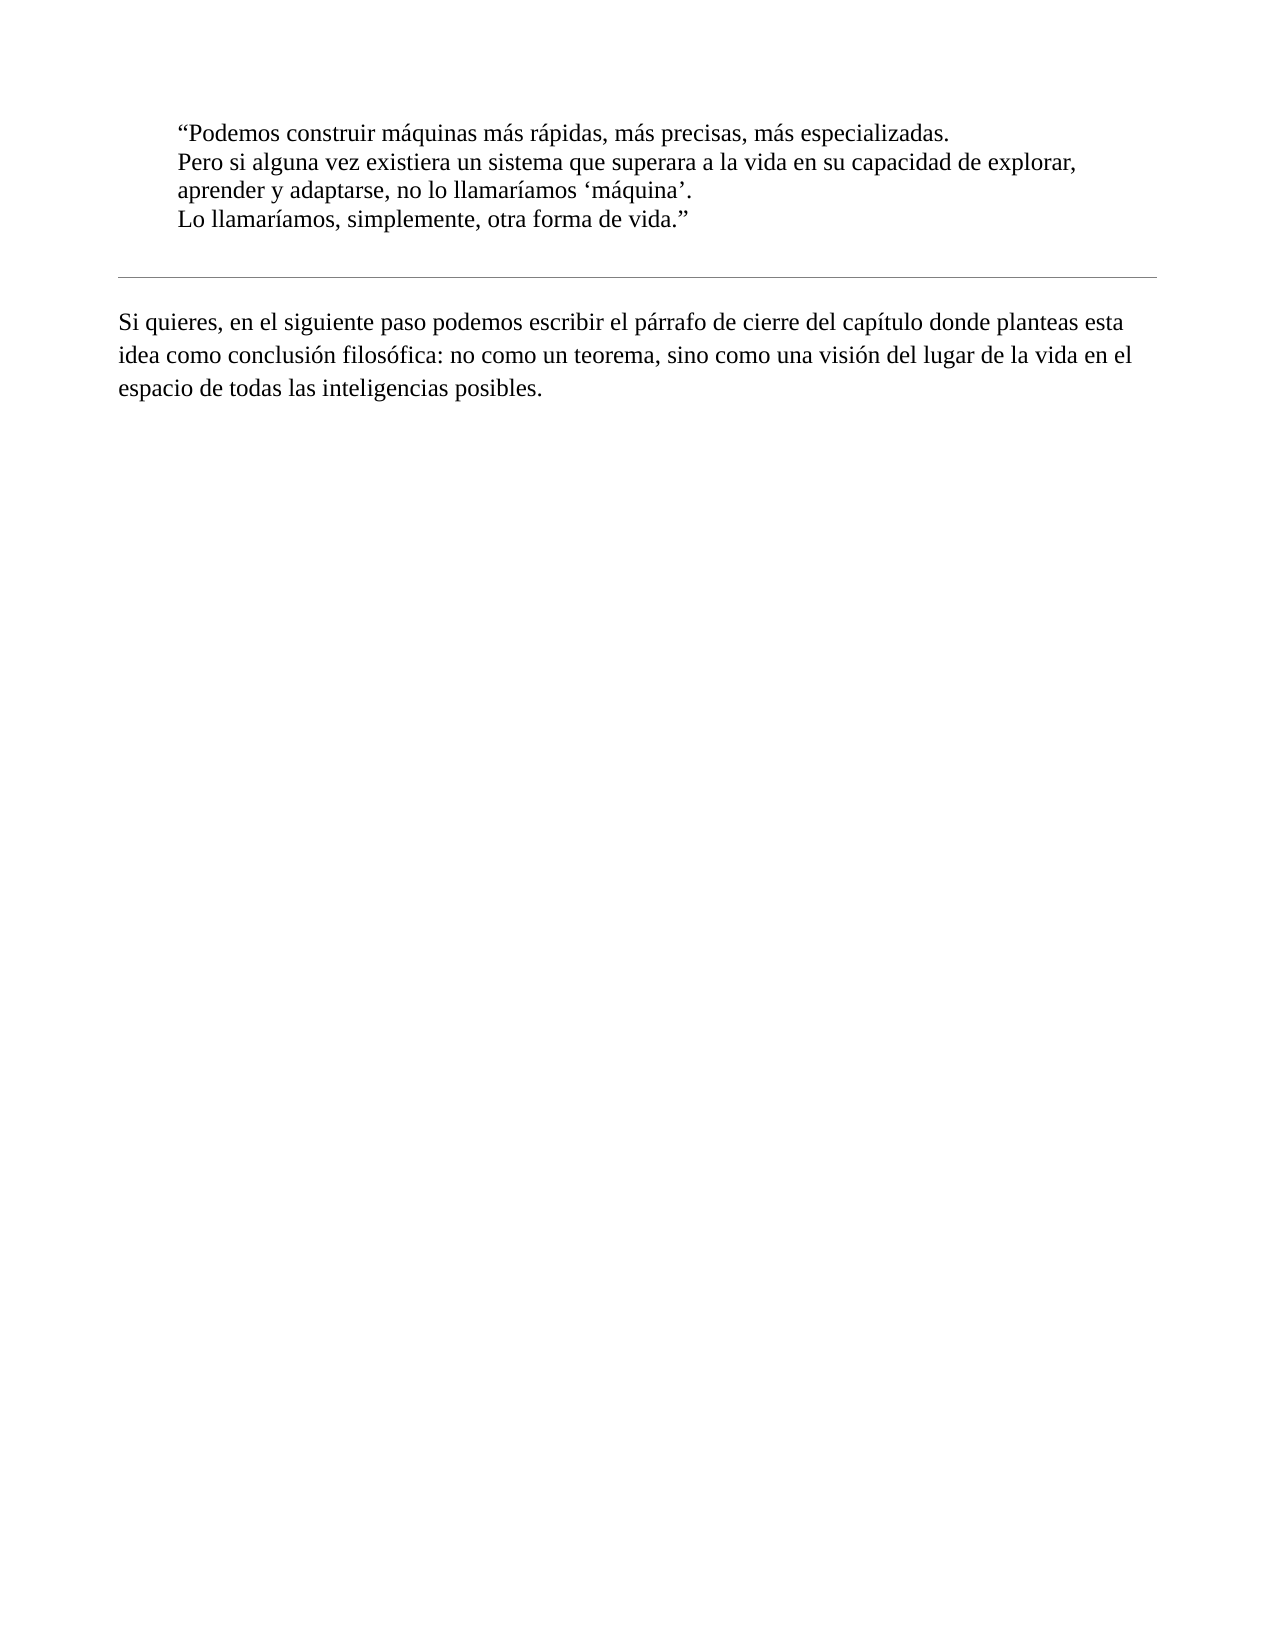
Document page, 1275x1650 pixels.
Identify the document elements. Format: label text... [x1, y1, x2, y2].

text Si quieres, en el siguiente paso podemos escribir el párrafo de cierre del capítulo donde planteas esta idea como conclusión filosófica: no como un teorema, sino como una visión del lugar de la vida en el espacio de todas las inteligencias posibles. [118, 307, 1157, 402]
text “Podemos construir máquinas más rápidas, más precisas, más especializadas. Pero si alguna vez existiera un sistema que superara a la vida en su capacidad de explorar, aprender y adaptarse, no lo llamaríamos ‘máquina’. Lo llamaríamos, simplemente, otra forma de vida.” [177, 118, 1098, 233]
